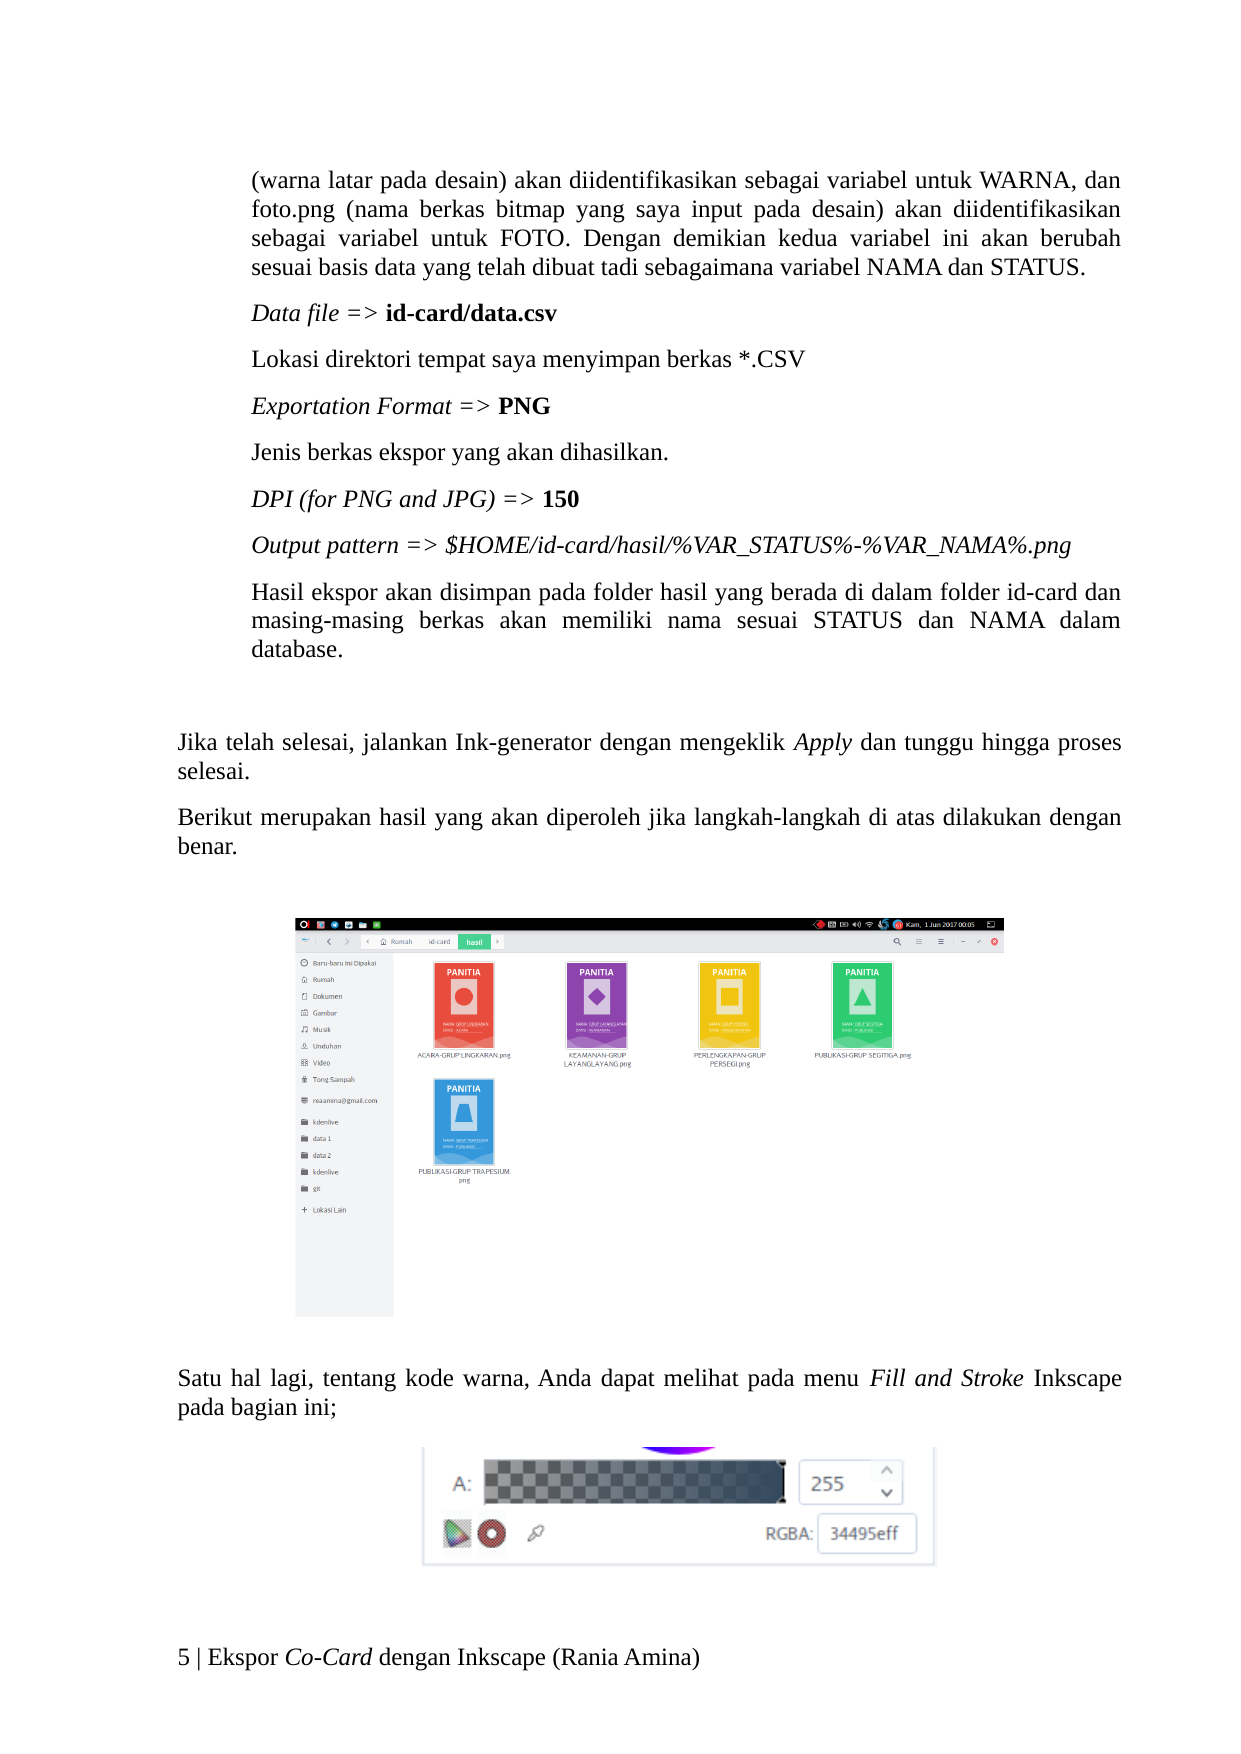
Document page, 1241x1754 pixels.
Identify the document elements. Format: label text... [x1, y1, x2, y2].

text Jika telah selesai, jalankan Ink-generator dengan mengeklik Apply dan tunggu hingga proses selesai. [177, 727, 1122, 785]
text Output pattern => $HOME/id-card/hasil/%VAR_STATUS%-%VAR_NAMA%.png [251, 530, 1122, 559]
text Jenis berkas ekspor yang akan dihasilkan. [251, 437, 1122, 466]
text Hasil ekspor akan disimpan pada folder hasil yang berada di dalam folder id-card dan masing-masing berkas akan memiliki nama sesuai STATUS dan NAMA dalam database. [251, 577, 1122, 663]
text Data file => id-card/data.csv [251, 298, 1122, 327]
text Exportation Format => PNG [251, 391, 1122, 420]
picture [295, 918, 1004, 1317]
text Satu hal lagi, tentang kode warna, Anda dapat melihat pada menu Fill and Stroke Inkscape pada bagian ini; [177, 1363, 1122, 1421]
picture [420, 1447, 938, 1567]
text (warna latar pada desain) akan diidentifikasikan sebagai variabel untuk WARNA, dan foto.png (nama berkas bitmap yang saya input pada desain) akan diidentifikasikan sebagai variabel untuk FOTO. Dengan demikian kedua variabel ini akan berubah sesuai basis data yang telah dibuat tadi sebagaimana variabel NAMA dan STATUS. [251, 165, 1122, 280]
text Lokasi direktori tempat saya menyimpan berkas *.CSV [251, 344, 1122, 373]
text DPI (for PNG and JPG) => 150 [251, 484, 1122, 513]
text Berikut merupakan hasil yang akan diperoleh jika langkah-langkah di atas dilakukan dengan benar. [177, 802, 1122, 860]
